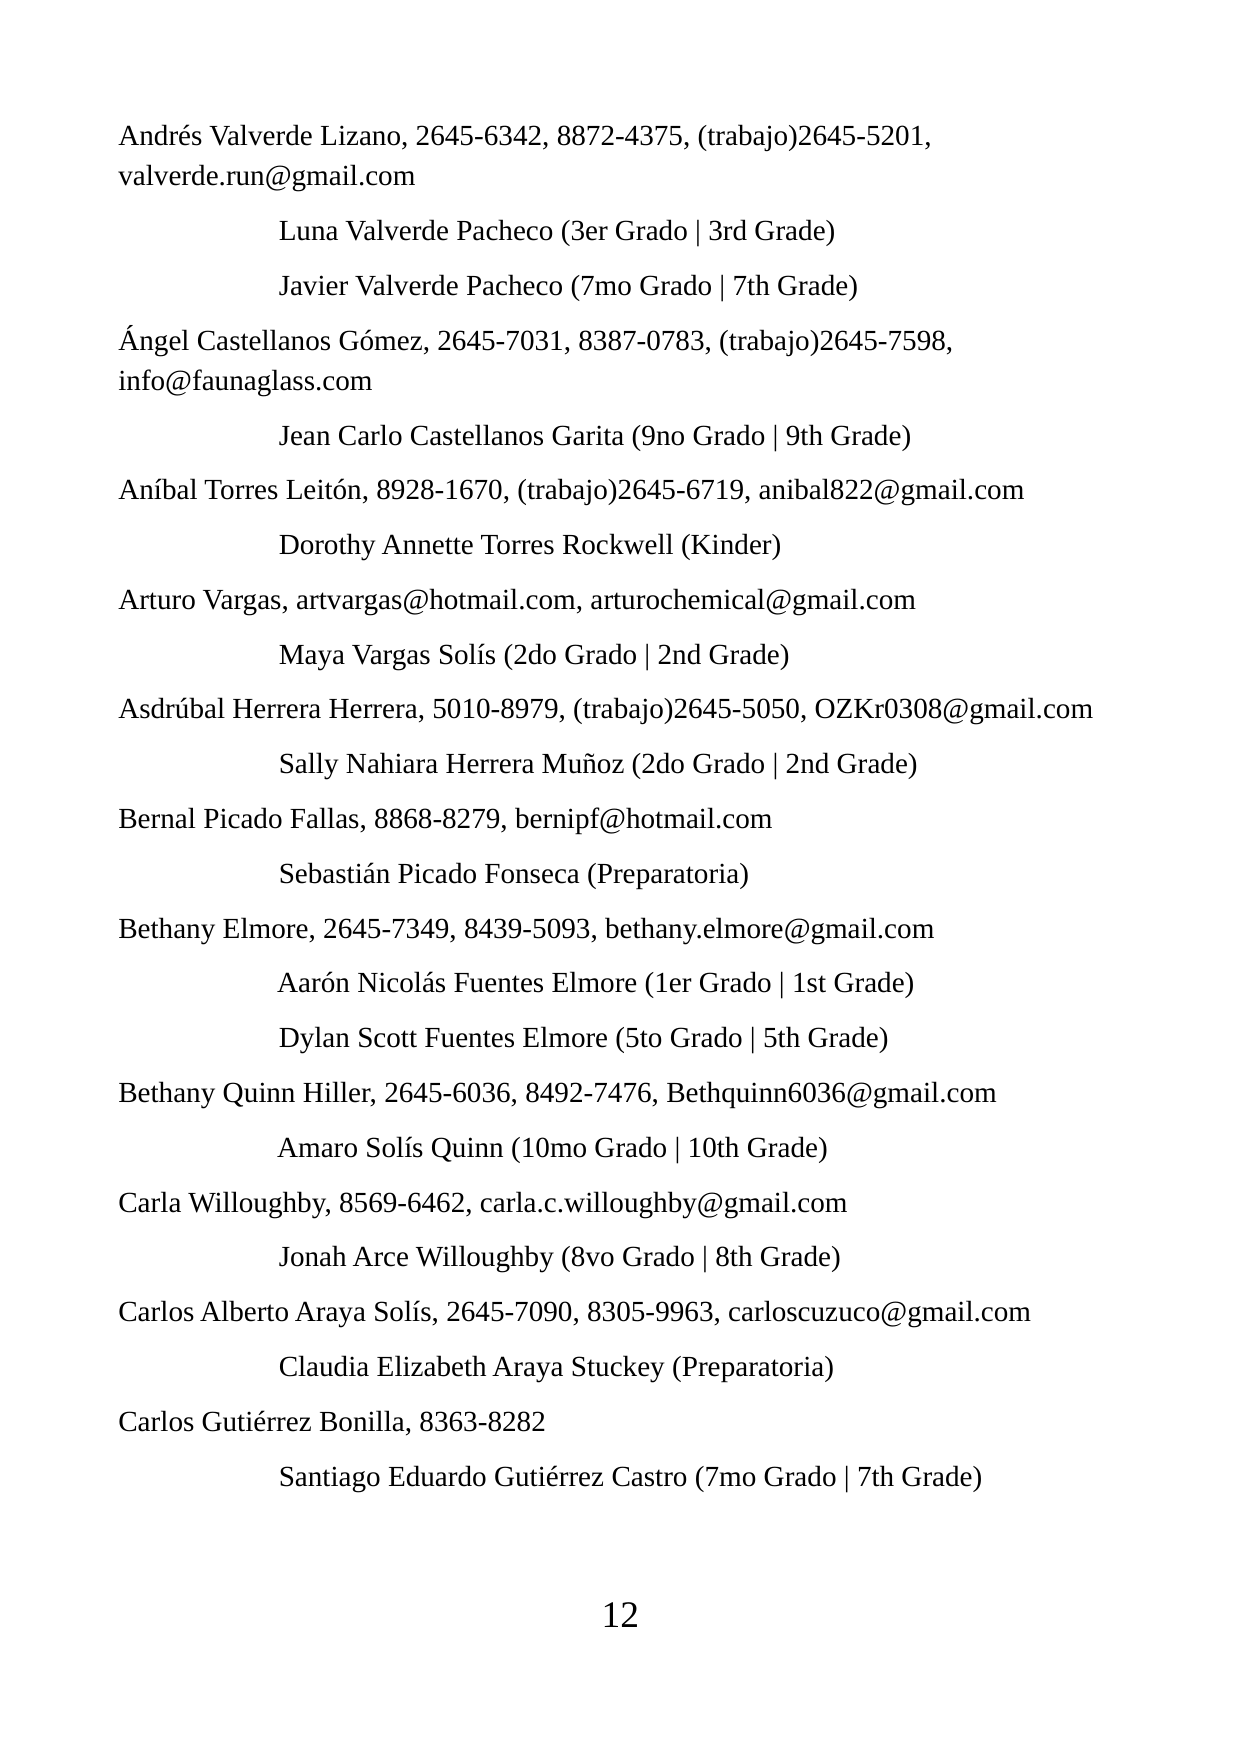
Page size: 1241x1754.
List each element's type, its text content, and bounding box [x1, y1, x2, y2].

text Bernal Picado Fallas, 8868-8279, bernipf@hotmail.com [118, 801, 1122, 835]
text Aníbal Torres Leitón, 8928-1670, (trabajo)2645-6719, anibal822@gmail.com [118, 472, 1122, 506]
text Luna Valverde Pacheco (3er Grado | 3rd Grade) [118, 213, 1122, 247]
text Carla Willoughby, 8569-6462, carla.c.willoughby@gmail.com [118, 1185, 1122, 1218]
text Bethany Elmore, 2645-7349, 8439-5093, bethany.elmore@gmail.com [118, 911, 1122, 944]
text Santiago Eduardo Gutiérrez Castro (7mo Grado | 7th Grade) [118, 1459, 1122, 1492]
text Javier Valverde Pacheco (7mo Grado | 7th Grade) [118, 268, 1122, 301]
text Maya Vargas Solís (2do Grado | 2nd Grade) [118, 637, 1122, 670]
text Aarón Nicolás Fuentes Elmore (1er Grado | 1st Grade) [118, 966, 1122, 999]
text Jean Carlo Castellanos Garita (9no Grado | 9th Grade) [118, 418, 1122, 451]
text Andrés Valverde Lizano, 2645-6342, 8872-4375, (trabajo)2645-5201, valverde.run@gmail.com [118, 118, 1122, 192]
text Sally Nahiara Herrera Muñoz (2do Grado | 2nd Grade) [118, 746, 1122, 780]
text Sebastián Picado Fonseca (Preparatoria) [118, 856, 1122, 889]
text Dylan Scott Fuentes Elmore (5to Grado | 5th Grade) [118, 1020, 1122, 1054]
text Dorothy Annette Torres Rockwell (Kinder) [118, 527, 1122, 561]
text Arturo Vargas, artvargas@hotmail.com, arturochemical@gmail.com [118, 582, 1122, 616]
text Ángel Castellanos Gómez, 2645-7031, 8387-0783, (trabajo)2645-7598, info@faunaglass.com [118, 323, 1122, 396]
text Asdrúbal Herrera Herrera, 5010-8979, (trabajo)2645-5050, OZKr0308@gmail.com [118, 692, 1122, 725]
text Claudia Elizabeth Araya Stuckey (Preparatoria) [118, 1349, 1122, 1383]
text Amaro Solís Quinn (10mo Grado | 10th Grade) [118, 1130, 1122, 1163]
text Bethany Quinn Hiller, 2645-6036, 8492-7476, Bethquinn6036@gmail.com [118, 1075, 1122, 1109]
text Jonah Arce Willoughby (8vo Grado | 8th Grade) [118, 1239, 1122, 1273]
text Carlos Gutiérrez Bonilla, 8363-8282 [118, 1404, 1122, 1437]
text Carlos Alberto Araya Solís, 2645-7090, 8305-9963, carloscuzuco@gmail.com [118, 1294, 1122, 1328]
